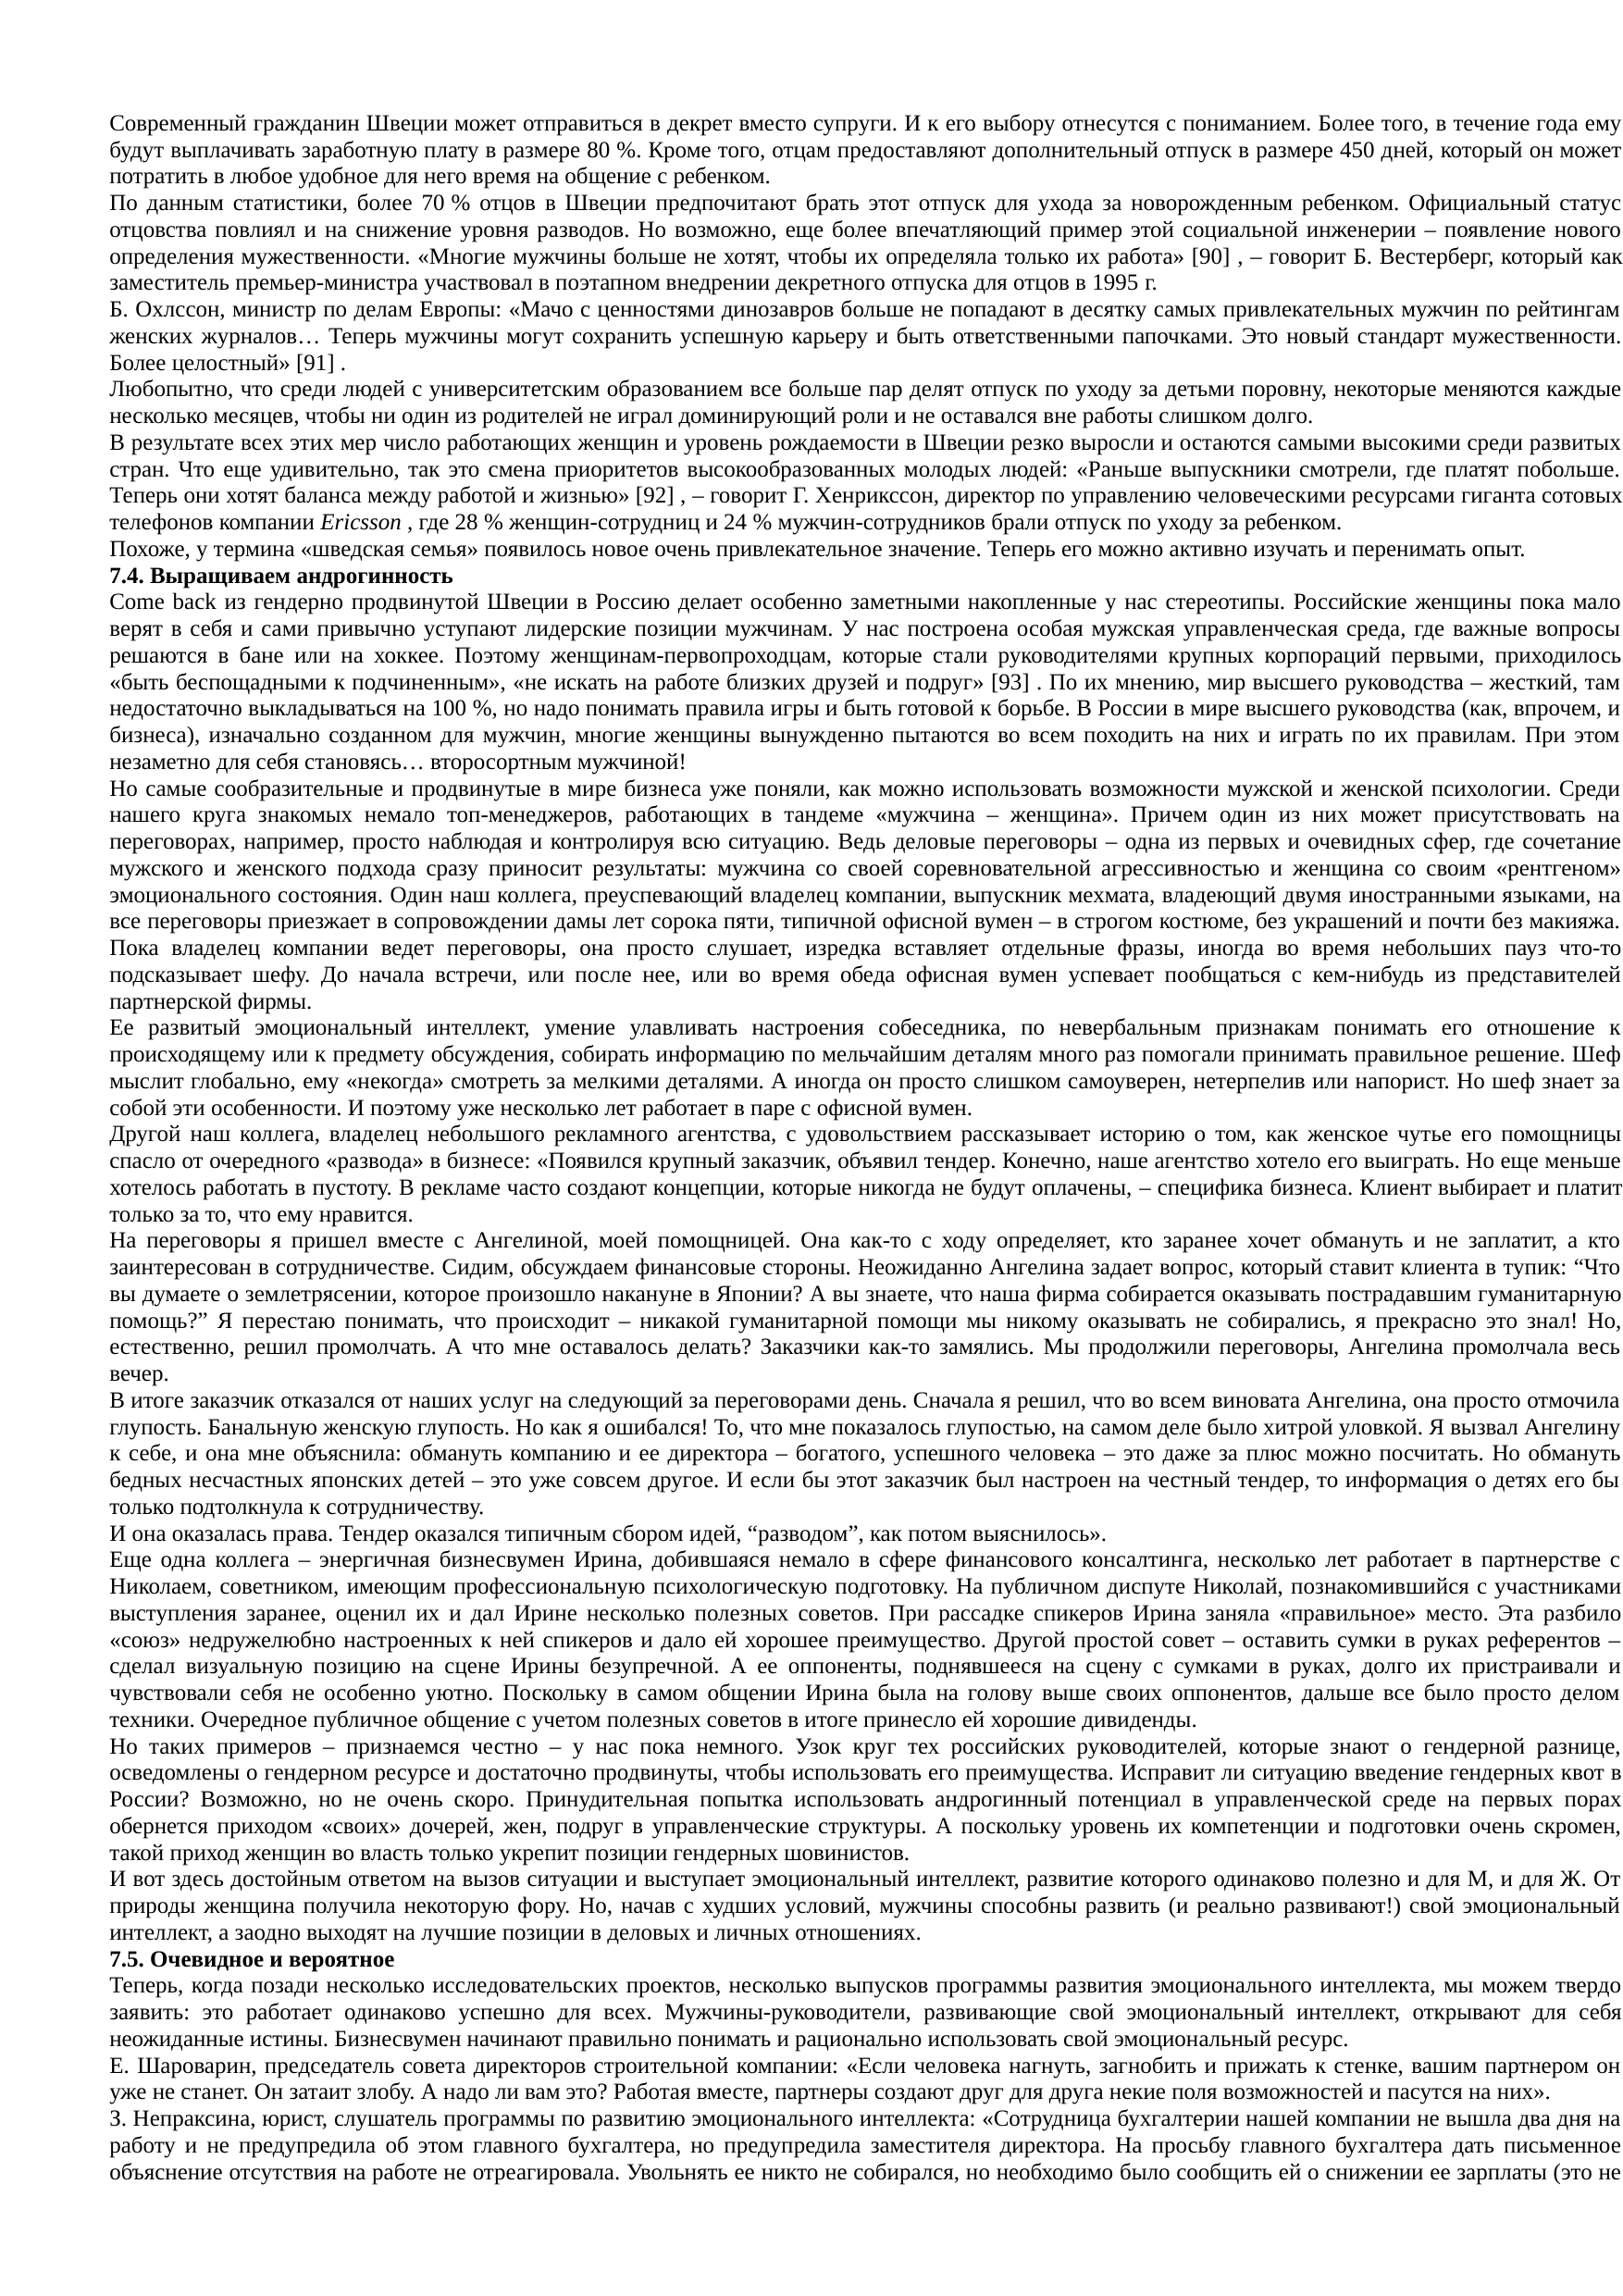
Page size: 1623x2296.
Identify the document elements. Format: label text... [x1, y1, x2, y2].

text Еще одна коллега – энергичная бизнесвумен Ирина, добившаяся немало в сфере финансового консалтинга, несколько лет работает в партнерстве с Николаем, советником, имеющим профессиональную психологическую подготовку. На публичном диспуте Николай, познакомившийся с участниками выступления заранее, оценил их и дал Ирине несколько полезных советов. При рассадке спикеров Ирина заняла «правильное» место. Эта разбило «союз» недружелюбно настроенных к ней спикеров и дало ей хорошее преимущество. Другой простой совет – оставить сумки в руках референтов – сделал визуальную позицию на сцене Ирины безупречной. А ее оппоненты, поднявшееся на сцену с сумками в руках, долго их пристраивали и чувствовали себя не особенно уютно. Поскольку в самом общении Ирина была на голову выше своих оппонентов, дальше все было просто делом техники. Очередное публичное общение с учетом полезных советов в итоге принесло ей хорошие дивиденды. [109, 1546, 1623, 1732]
text Но самые сообразительные и продвинутые в мире бизнеса уже поняли, как можно использовать возможности мужской и женской психологии. Среди нашего круга знакомых немало топ-менеджеров, работающих в тандеме «мужчина – женщина». Причем один из них может присутствовать на переговорах, например, просто наблюдая и контролируя всю ситуацию. Ведь деловые переговоры – одна из первых и очевидных сфер, где сочетание мужского и женского подхода сразу приносит результаты: мужчина со своей соревновательной агрессивностью и женщина со своим «рентгеном» эмоционального состояния. Один наш коллега, преуспевающий владелец компании, выпускник мехмата, владеющий двумя иностранными языками, на все переговоры приезжает в сопровождении дамы лет сорока пяти, типичной офисной вумен – в строгом костюме, без украшений и почти без макияжа. Пока владелец компании ведет переговоры, она просто слушает, изредка вставляет отдельные фразы, иногда во время небольших пауз что-то подсказывает шефу. До начала встречи, или после нее, или во время обеда офисная вумен успевает пообщаться с кем-нибудь из представителей партнерской фирмы. [109, 775, 1623, 1014]
text Теперь, когда позади несколько исследовательских проектов, несколько выпусков программы развития эмоционального интеллекта, мы можем твердо заявить: это работает одинаково успешно для всех. Мужчины-руководители, развивающие свой эмоциональный интеллект, открывают для себя неожиданные истины. Бизнесвумен начинают правильно понимать и рационально использовать свой эмоциональный ресурс. [109, 1972, 1623, 2052]
text З. Непраксина, юрист, слушатель программы по развитию эмоционального интеллекта: «Сотрудница бухгалтерии нашей компании не вышла два дня на работу и не предупредила об этом главного бухгалтера, но предупредила заместителя директора. На просьбу главного бухгалтера дать письменное объяснение отсутствия на работе не отреагировала. Увольнять ее никто не собирался, но необходимо было сообщить ей о снижении ее зарплаты (это не [109, 2104, 1623, 2185]
subtitle 7.5. Очевидное и вероятное [109, 1945, 1623, 1972]
text Come back из гендерно продвинутой Швеции в Россию делает особенно заметными накопленные у нас стереотипы. Российские женщины пока мало верят в себя и сами привычно уступают лидерские позиции мужчинам. У нас построена особая мужская управленческая среда, где важные вопросы решаются в бане или на хоккее. Поэтому женщинам-первопроходцам, которые стали руководителями крупных корпораций первыми, приходилось «быть беспощадными к подчиненным», «не искать на работе близких друзей и подруг» [93] . По их мнению, мир высшего руководства – жесткий, там недостаточно выкладываться на 100 %, но надо понимать правила игры и быть готовой к борьбе. В России в мире высшего руководства (как, впрочем, и бизнеса), изначально созданном для мужчин, многие женщины вынужденно пытаются во всем походить на них и играть по их правилам. При этом незаметно для себя становясь… второсортным мужчиной! [109, 589, 1623, 775]
text Похоже, у термина «шведская семья» появилось новое очень привлекательное значение. Теперь его можно активно изучать и перенимать опыт. [109, 535, 1623, 562]
text Но таких примеров – признаемся честно – у нас пока немного. Узок круг тех российских руководителей, которые знают о гендерной разнице, осведомлены о гендерном ресурсе и достаточно продвинуты, чтобы использовать его преимущества. Исправит ли ситуацию введение гендерных квот в России? Возможно, но не очень скоро. Принудительная попытка использовать андрогинный потенциал в управленческой среде на первых порах обернется приходом «своих» дочерей, жен, подруг в управленческие структуры. А поскольку уровень их компетенции и подготовки очень скромен, такой приход женщин во власть только укрепит позиции гендерных шовинистов. [109, 1732, 1623, 1866]
text Современный гражданин Швеции может отправиться в декрет вместо супруги. И к его выбору отнесутся с пониманием. Более того, в течение года ему будут выплачивать заработную плату в размере 80 %. Кроме того, отцам предоставляют дополнительный отпуск в размере 450 дней, который он может потратить в любое удобное для него время на общение с ребенком. [109, 109, 1623, 189]
text На переговоры я пришел вместе с Ангелиной, моей помощницей. Она как-то с ходу определяет, кто заранее хочет обмануть и не заплатит, а кто заинтересован в сотрудничестве. Сидим, обсуждаем финансовые стороны. Неожиданно Ангелина задает вопрос, который ставит клиента в тупик: “Что вы думаете о землетрясении, которое произошло накануне в Японии? А вы знаете, что наша фирма собирается оказывать пострадавшим гуманитарную помощь?” Я перестаю понимать, что происходит – никакой гуманитарной помощи мы никому оказывать не собирались, я прекрасно это знал! Но, естественно, решил промолчать. А что мне оставалось делать? Заказчики как-то замялись. Мы продолжили переговоры, Ангелина промолчала весь вечер. [109, 1227, 1623, 1386]
text По данным статистики, более 70 % отцов в Швеции предпочитают брать этот отпуск для ухода за новорожденным ребенком. Официальный статус отцовства повлиял и на снижение уровня разводов. Но возможно, еще более впечатляющий пример этой социальной инженерии – появление нового определения мужественности. «Многие мужчины больше не хотят, чтобы их определяла только их работа» [90] , – говорит Б. Вестерберг, который как заместитель премьер-министра участвовал в поэтапном внедрении декретного отпуска для отцов в 1995 г. [109, 189, 1623, 295]
subtitle 7.4. Выращиваем андрогинность [109, 562, 1623, 589]
text Ее развитый эмоциональный интеллект, умение улавливать настроения собеседника, по невербальным признакам понимать его отношение к происходящему или к предмету обсуждения, собирать информацию по мельчайшим деталям много раз помогали принимать правильное решение. Шеф мыслит глобально, ему «некогда» смотреть за мелкими деталями. А иногда он просто слишком самоуверен, нетерпелив или напорист. Но шеф знает за собой эти особенности. И поэтому уже несколько лет работает в паре с офисной вумен. [109, 1014, 1623, 1121]
text Е. Шароварин, председатель совета директоров строительной компании: «Если человека нагнуть, загнобить и прижать к стенке, вашим партнером он уже не станет. Он затаит злобу. А надо ли вам это? Работая вместе, партнеры создают друг для друга некие поля возможностей и пасутся на них». [109, 2052, 1623, 2104]
text Другой наш коллега, владелец небольшого рекламного агентства, с удовольствием рассказывает историю о том, как женское чутье его помощницы спасло от очередного «развода» в бизнесе: «Появился крупный заказчик, объявил тендер. Конечно, наше агентство хотело его выиграть. Но еще меньше хотелось работать в пустоту. В рекламе часто создают концепции, которые никогда не будут оплачены, – специфика бизнеса. Клиент выбирает и платит только за то, что ему нравится. [109, 1121, 1623, 1227]
text Б. Охлссон, министр по делам Европы: «Мачо с ценностями динозавров больше не попадают в десятку самых привлекательных мужчин по рейтингам женских журналов… Теперь мужчины могут сохранить успешную карьеру и быть ответственными папочками. Это новый стандарт мужественности. Более целостный» [91] . [109, 295, 1623, 376]
text Любопытно, что среди людей с университетским образованием все больше пар делят отпуск по уходу за детьми поровну, некоторые меняются каждые несколько месяцев, чтобы ни один из родителей не играл доминирующий роли и не оставался вне работы слишком долго. [109, 376, 1623, 428]
text И вот здесь достойным ответом на вызов ситуации и выступает эмоциональный интеллект, развитие которого одинаково полезно и для М, и для Ж. От природы женщина получила некоторую фору. Но, начав с худших условий, мужчины способны развить (и реально развивают!) свой эмоциональный интеллект, а заодно выходят на лучшие позиции в деловых и личных отношениях. [109, 1866, 1623, 1945]
text В результате всех этих мер число работающих женщин и уровень рождаемости в Швеции резко выросли и остаются самыми высокими среди развитых стран. Что еще удивительно, так это смена приоритетов высокообразованных молодых людей: «Раньше выпускники смотрели, где платят побольше. Теперь они хотят баланса между работой и жизнью» [92] , – говорит Г. Хенрикссон, директор по управлению человеческими ресурсами гиганта сотовых телефонов компании Ericsson , где 28 % женщин-сотрудниц и 24 % мужчин-сотрудников брали отпуск по уходу за ребенком. [109, 428, 1623, 535]
text В итоге заказчик отказался от наших услуг на следующий за переговорами день. Сначала я решил, что во всем виновата Ангелина, она просто отмочила глупость. Банальную женскую глупость. Но как я ошибался! То, что мне показалось глупостью, на самом деле было хитрой уловкой. Я вызвал Ангелину к себе, и она мне объяснила: обмануть компанию и ее директора – богатого, успешного человека – это даже за плюс можно посчитать. Но обмануть бедных несчастных японских детей – это уже совсем другое. И если бы этот заказчик был настроен на честный тендер, то информация о детях его бы только подтолкнула к сотрудничеству. [109, 1386, 1623, 1520]
text И она оказалась права. Тендер оказался типичным сбором идей, “разводом”, как потом выяснилось». [109, 1520, 1623, 1546]
